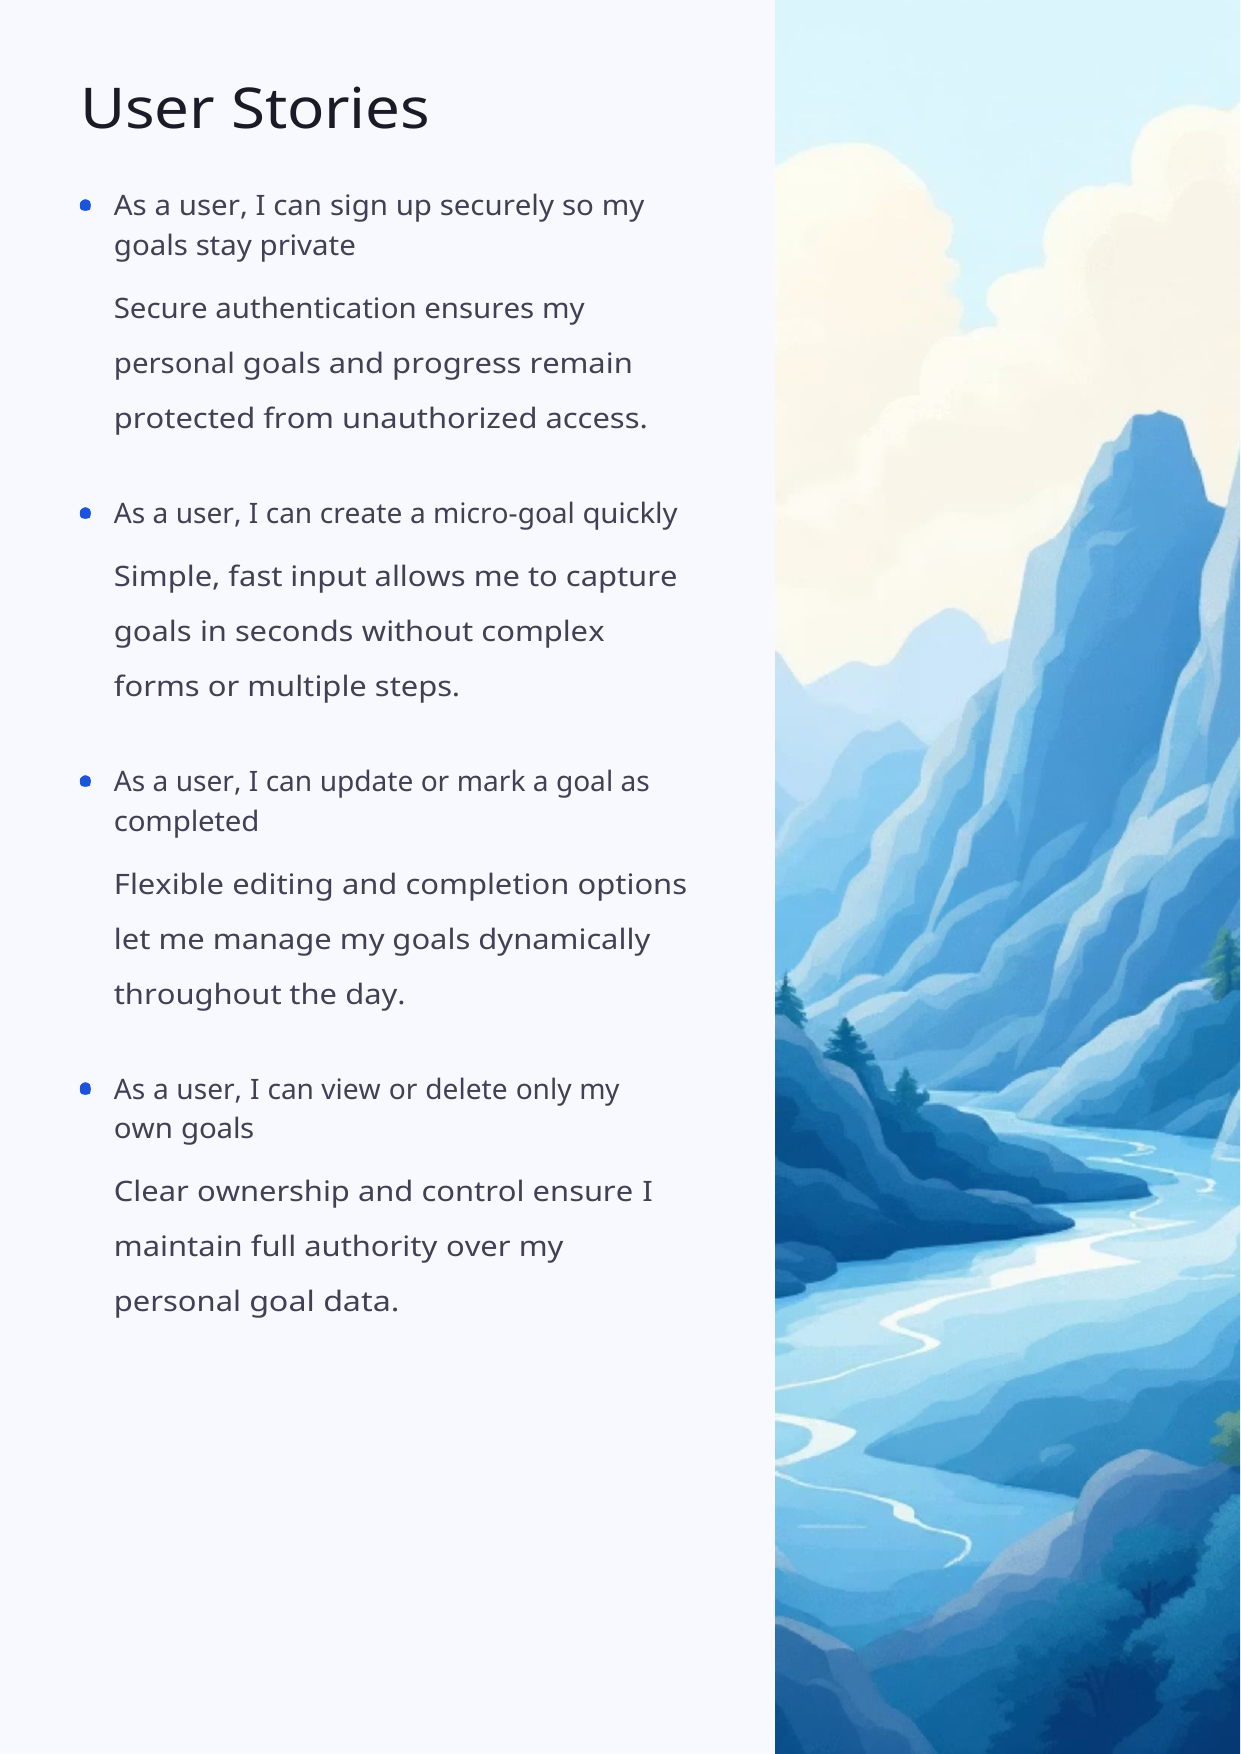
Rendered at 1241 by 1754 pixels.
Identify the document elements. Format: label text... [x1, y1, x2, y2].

picture [79, 507, 91, 519]
text own goals [114, 1108, 775, 1147]
text Secure authentication ensures my personal goals and progress remain protected from unauthorized access. [114, 288, 692, 437]
text Simple, fast input allows me to capture goals in seconds without complex forms or multiple steps. [114, 557, 692, 705]
picture [79, 1082, 91, 1095]
picture [79, 775, 91, 787]
picture [79, 199, 91, 211]
subtitle User Stories [80, 68, 775, 145]
text Flexible editing and completion options let me manage my goals dynamically throughout the day. [114, 864, 692, 1013]
text As a user, I can view or delete only my [114, 1069, 775, 1107]
text As a user, I can create a micro-goal quickly [114, 493, 692, 532]
text Clear ownership and control ensure I maintain full authority over my personal goal data. [114, 1172, 692, 1320]
text As a user, I can update or mark a goal as completed [114, 761, 692, 839]
picture [775, 0, 1241, 1754]
text As a user, I can sign up securely so my goals stay private [114, 186, 692, 263]
